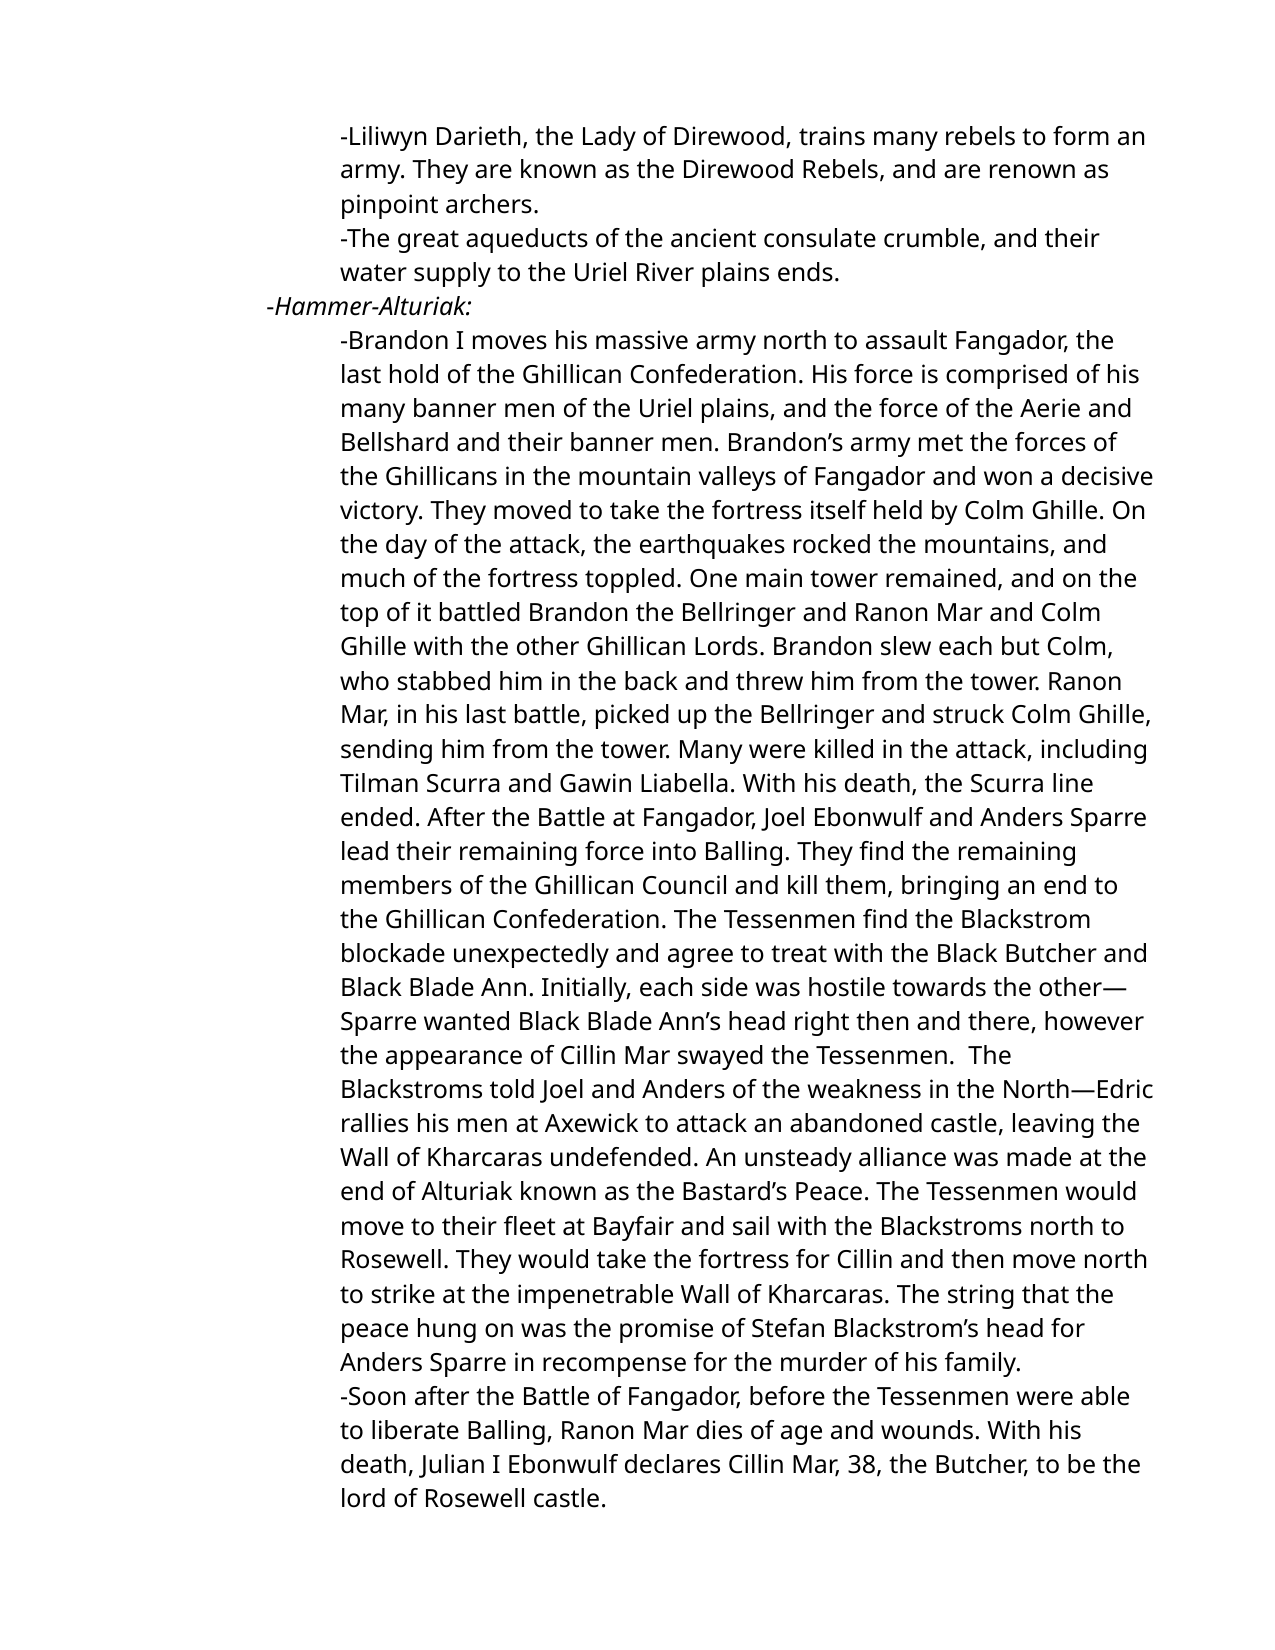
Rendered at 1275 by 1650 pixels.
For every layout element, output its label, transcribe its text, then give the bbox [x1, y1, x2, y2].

text -Soon after the Battle of Fangador, before the Tessenmen were able to liberate Balling, Ranon Mar dies of age and wounds. With his death, Julian I Ebonwulf declares Cillin Mar, 38, the Butcher, to be the lord of Rosewell castle. [340, 1378, 1157, 1515]
text -The great aqueducts of the ancient consulate crumble, and their water supply to the Uriel River plains ends. [340, 220, 1157, 288]
text -Liliwyn Darieth, the Lady of Direwood, trains many rebels to form an army. They are known as the Direwood Rebels, and are renown as pinpoint archers. [340, 118, 1157, 220]
text -Brandon I moves his massive army north to assault Fangador, the last hold of the Ghillican Confederation. His force is comprised of his many banner men of the Uriel plains, and the force of the Aerie and Bellshard and their banner men. Brandon’s army met the forces of the Ghillicans in the mountain valleys of Fangador and won a decisive victory. They moved to take the fortress itself held by Colm Ghille. On the day of the attack, the earthquakes rocked the mountains, and much of the fortress toppled. One main tower remained, and on the top of it battled Brandon the Bellringer and Ranon Mar and Colm Ghille with the other Ghillican Lords. Brandon slew each but Colm, who stabbed him in the back and threw him from the tower. Ranon Mar, in his last battle, picked up the Bellringer and struck Colm Ghille, sending him from the tower. Many were killed in the attack, including Tilman Scurra and Gawin Liabella. With his death, the Scurra line ended. After the Battle at Fangador, Joel Ebonwulf and Anders Sparre lead their remaining force into Balling. They find the remaining members of the Ghillican Council and kill them, bringing an end to the Ghillican Confederation. The Tessenmen find the Blackstrom blockade unexpectedly and agree to treat with the Black Butcher and Black Blade Ann. Initially, each side was hostile towards the other—Sparre wanted Black Blade Ann’s head right then and there, however the appearance of Cillin Mar swayed the Tessenmen. The Blackstroms told Joel and Anders of the weakness in the North—Edric rallies his men at Axewick to attack an abandoned castle, leaving the Wall of Kharcaras undefended. An unsteady alliance was made at the end of Alturiak known as the Bastard’s Peace. The Tessenmen would move to their fleet at Bayfair and sail with the Blackstroms north to Rosewell. They would take the fortress for Cillin and then move north to strike at the impenetrable Wall of Kharcaras. The string that the peace hung on was the promise of Stefan Blackstrom’s head for Anders Sparre in recompense for the murder of his family. [340, 322, 1157, 1378]
text -Hammer-Alturiak: [266, 288, 1157, 322]
